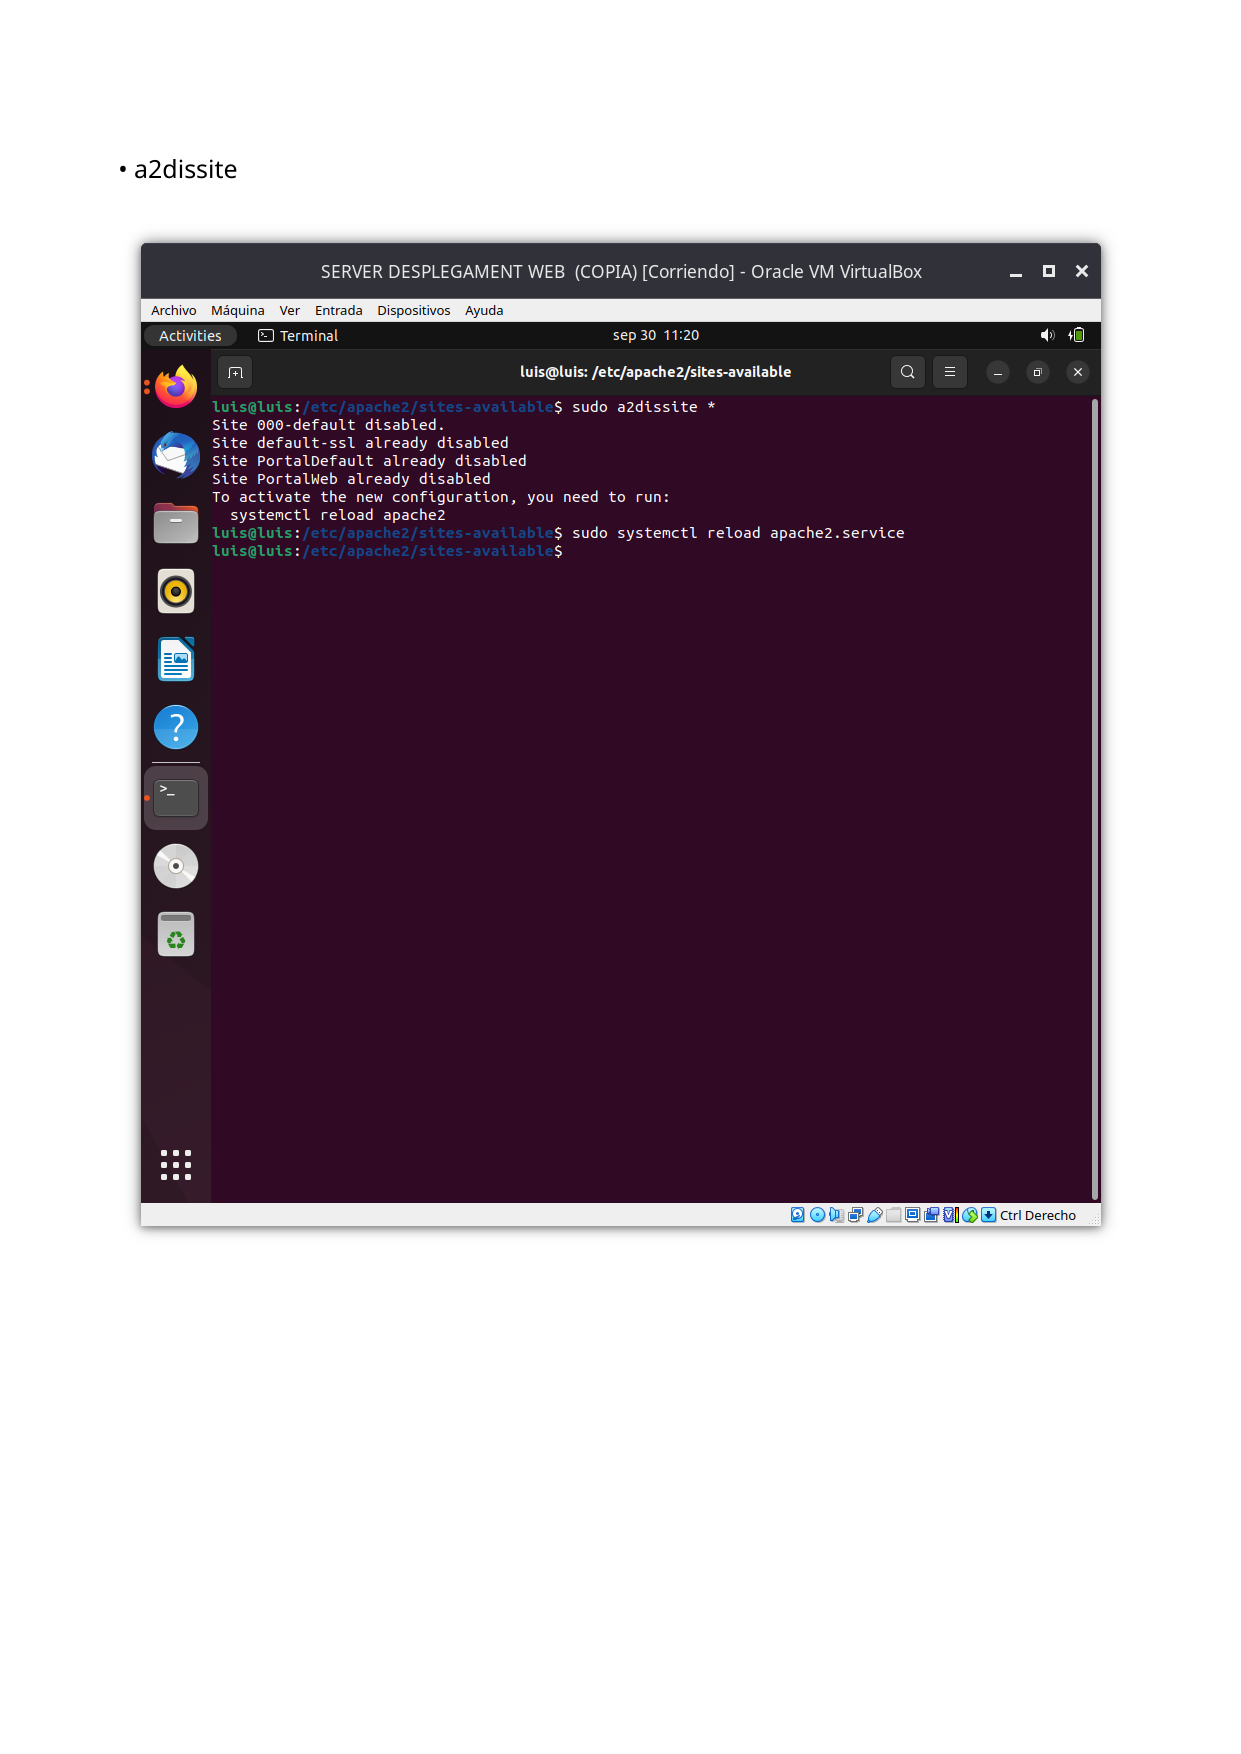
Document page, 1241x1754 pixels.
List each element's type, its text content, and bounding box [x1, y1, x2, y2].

picture [118, 220, 1123, 1248]
text • a2dissite [118, 152, 1122, 186]
